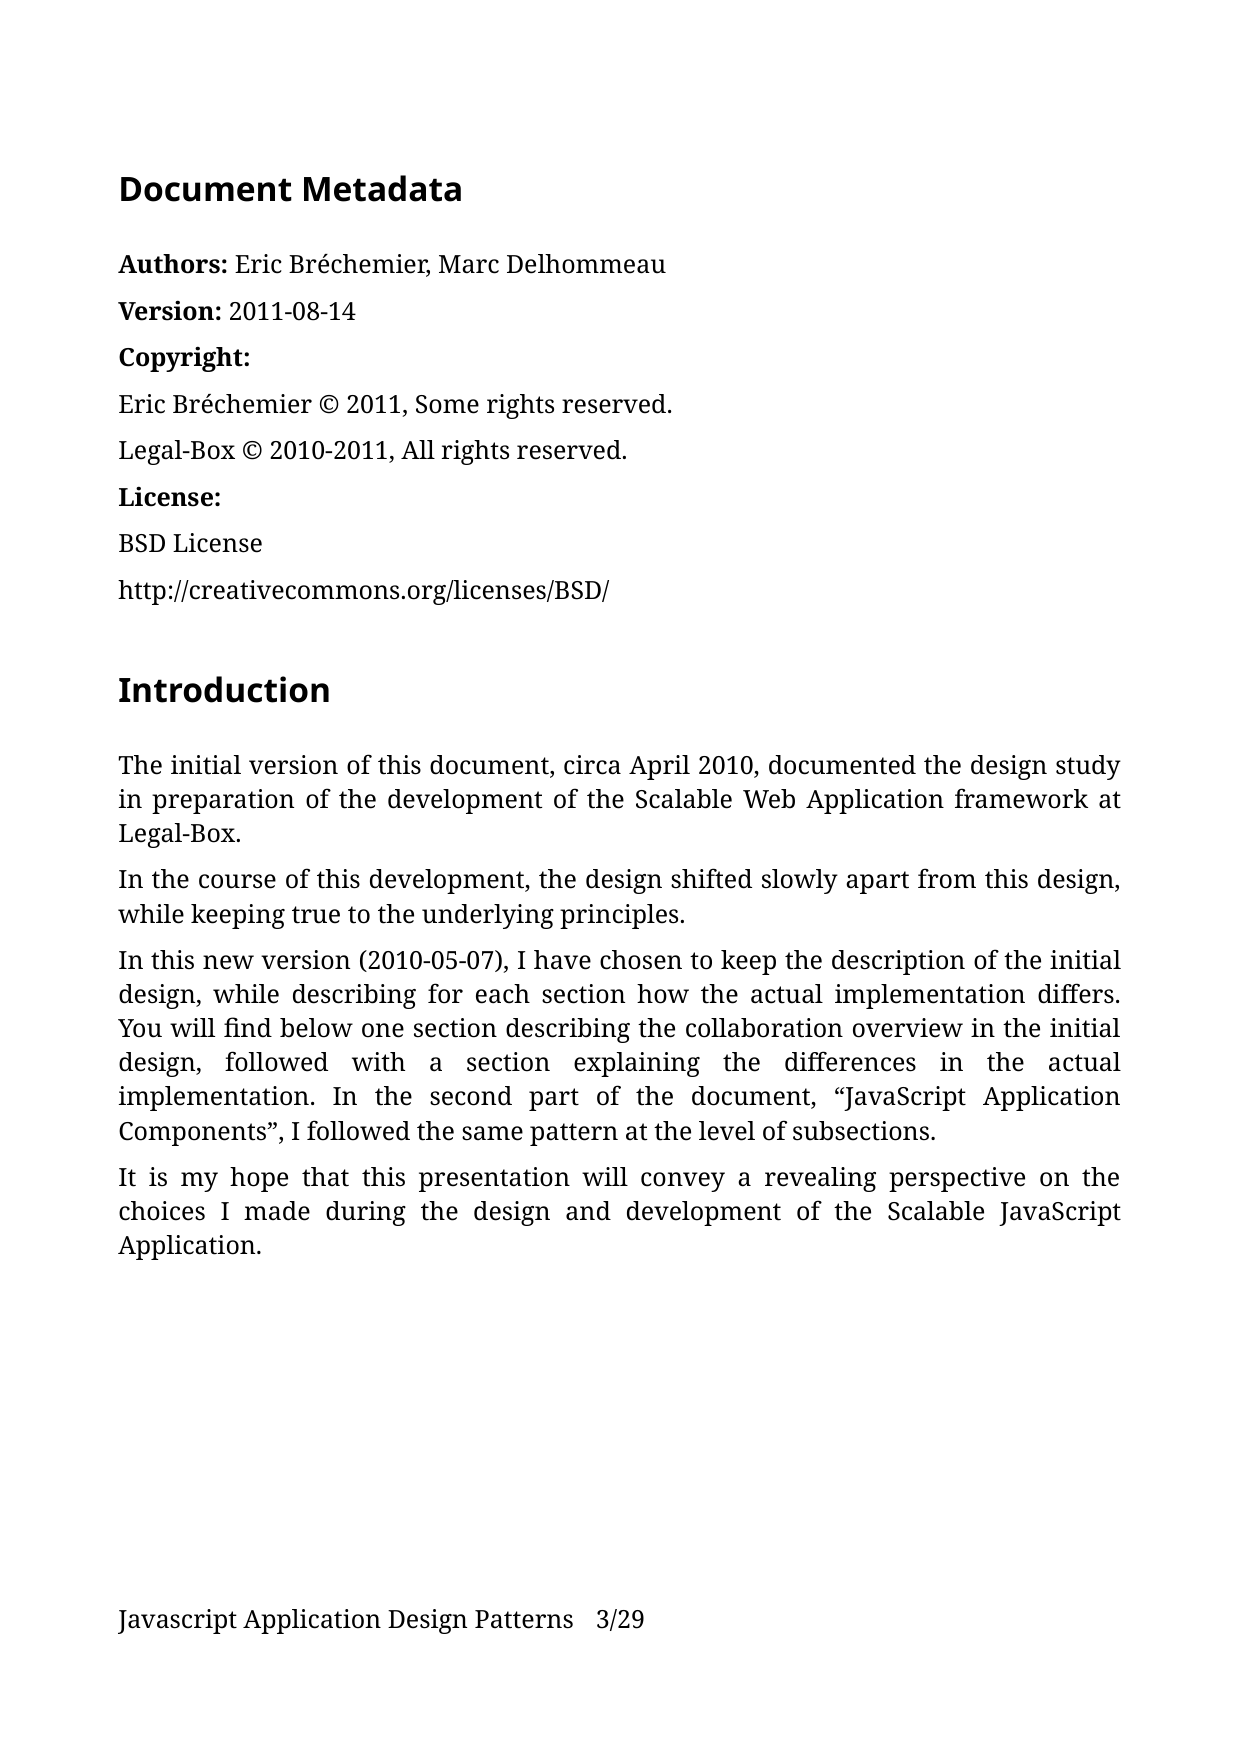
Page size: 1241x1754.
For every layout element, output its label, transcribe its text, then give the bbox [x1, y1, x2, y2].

subtitle Introduction [118, 666, 1122, 712]
subtitle Document Metadata [118, 165, 1122, 211]
text Version: 2011-08-14 [118, 293, 1122, 327]
text Eric Bréchemier © 2011, Some rights reserved. [118, 386, 1122, 420]
text Legal-Box © 2010-2011, All rights reserved. [118, 433, 1122, 467]
text License: [118, 479, 1122, 513]
text In this new version (2010-05-07), I have chosen to keep the description of the initial design, while describing for each section how the actual implementation differs. You will find below one section describing the collaboration overview in the initial design, followed with a section explaining the differences in the actual implementation. In the second part of the document, “JavaScript Application Components”, I followed the same pattern at the level of subsections. [118, 943, 1122, 1147]
text In the course of this development, the design shifted slowly apart from this design, while keeping true to the underlying principles. [118, 862, 1122, 930]
text It is my hope that this presentation will convey a revealing perspective on the choices I made during the design and development of the Scalable JavaScript Application. [118, 1160, 1122, 1262]
text The initial version of this document, circa April 2010, documented the design study in preparation of the development of the Scalable Web Application framework at Legal-Box. [118, 747, 1122, 850]
text BSD License [118, 526, 1122, 560]
text Copyright: [118, 340, 1122, 374]
text Authors: Eric Bréchemier, Marc Delhommeau [118, 247, 1122, 281]
text http://creativecommons.org/licenses/BSD/ [118, 572, 1122, 607]
